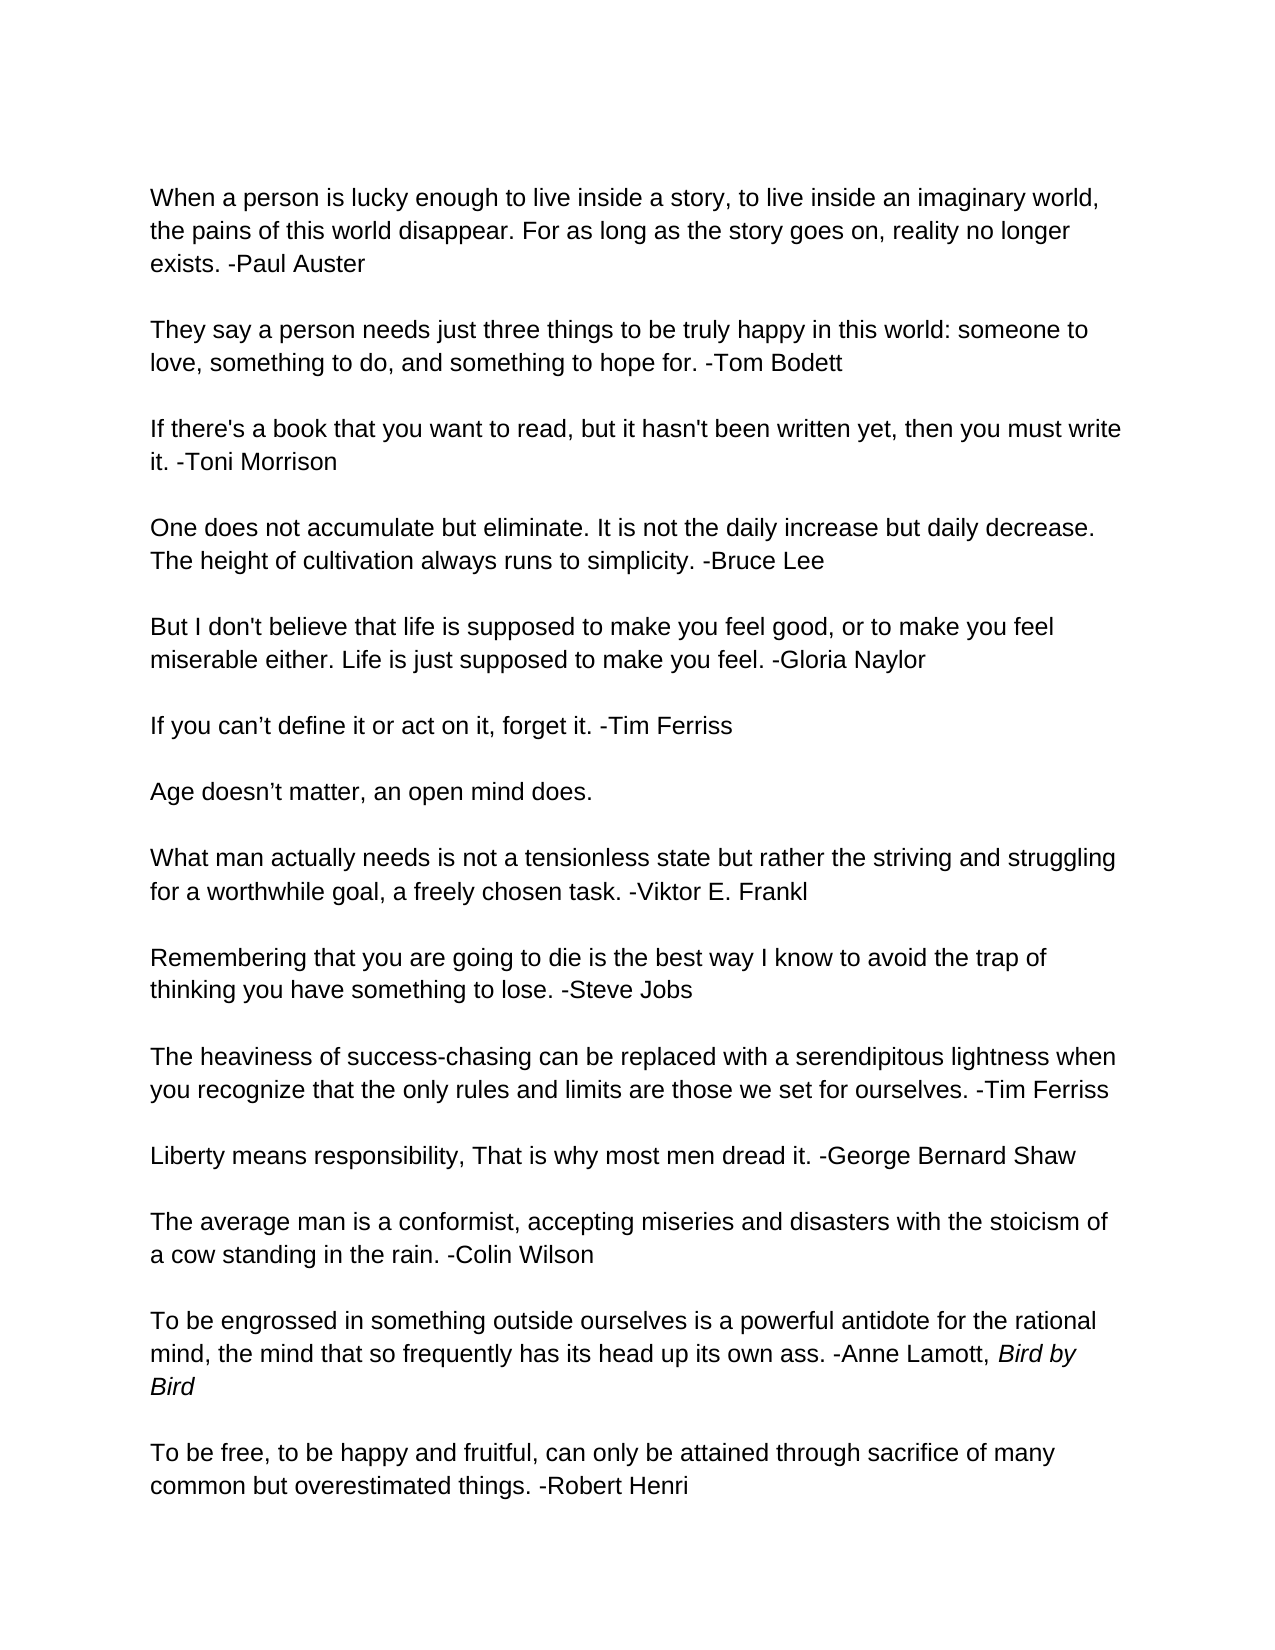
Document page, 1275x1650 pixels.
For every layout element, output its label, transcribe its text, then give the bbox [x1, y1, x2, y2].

text If you can’t define it or act on it, forget it. -Tim Ferriss [734, 711, 1125, 740]
text To be free, to be happy and fruitful, can only be attained through sacrifice of many common but overestimated things. -Robert Henri [150, 1438, 1125, 1499]
text They say a person needs just three things to be truly happy in this world: someone to love, something to do, and something to hope for. -Tom Bodett [150, 315, 1125, 377]
text When a person is lucky enough to live inside a story, to live inside an imaginary world, the pains of this world disappear. For as long as the story goes on, reality no longer exists. -Paul Auster [150, 183, 1125, 278]
text Age doesn’t matter, an open mind does. [150, 777, 1125, 806]
text The average man is a conformist, accepting miseries and disasters with the stoicism of a cow standing in the rain. -Colin Wilson [150, 1207, 1125, 1268]
text The heaviness of success-chasing can be replaced with a serendipitous lightness when you recognize that the only rules and limits are those we set for ourselves. -Tim Ferriss [150, 1042, 1125, 1103]
text What man actually needs is not a tensionless state but rather the striving and struggling for a worthwhile goal, a freely chosen task. -Viktor E. Frankl [150, 843, 1125, 905]
text One does not accumulate but eliminate. It is not the daily increase but daily decrease. The height of cultivation always runs to simplicity. -Bruce Lee [150, 513, 1125, 575]
text Remembering that you are going to die is the best way I know to avoid the trap of thinking you have something to lose. -Steve Jobs [150, 942, 1125, 1004]
text But I don't believe that life is supposed to make you feel good, or to make you feel miserable either. Life is just supposed to make you feel. -Gloria Naylor [150, 612, 1125, 674]
text To be engrossed in something outside ourselves is a powerful antidote for the rational mind, the mind that so frequently has its head up its own ass. -Anne Lamott, Bird by Bird [150, 1306, 1125, 1401]
text If there's a book that you want to read, but it hasn't been written yet, then you must write it. -Toni Morrison [150, 414, 1125, 476]
